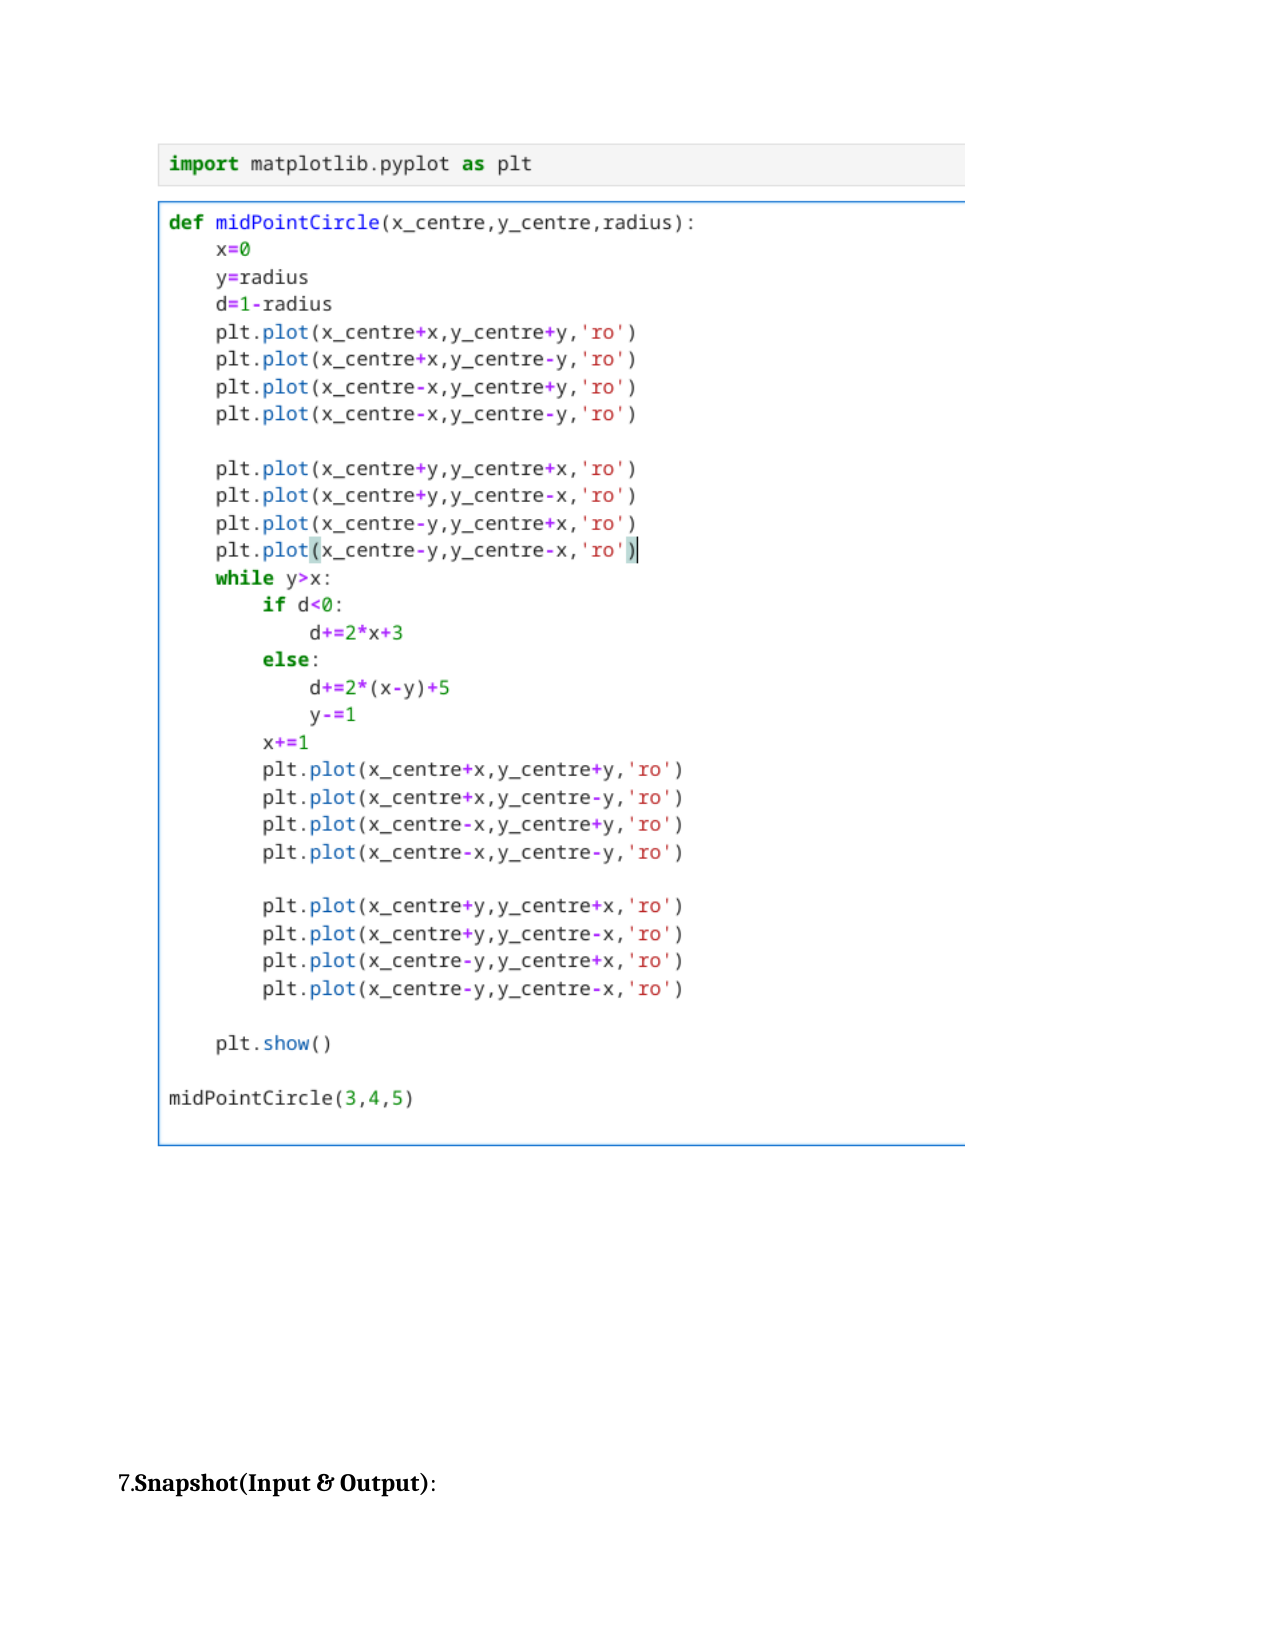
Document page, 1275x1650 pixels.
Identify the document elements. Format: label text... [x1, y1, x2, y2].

text 7.Snapshot(Input & Output): [118, 1469, 1157, 1498]
picture [150, 129, 965, 1153]
